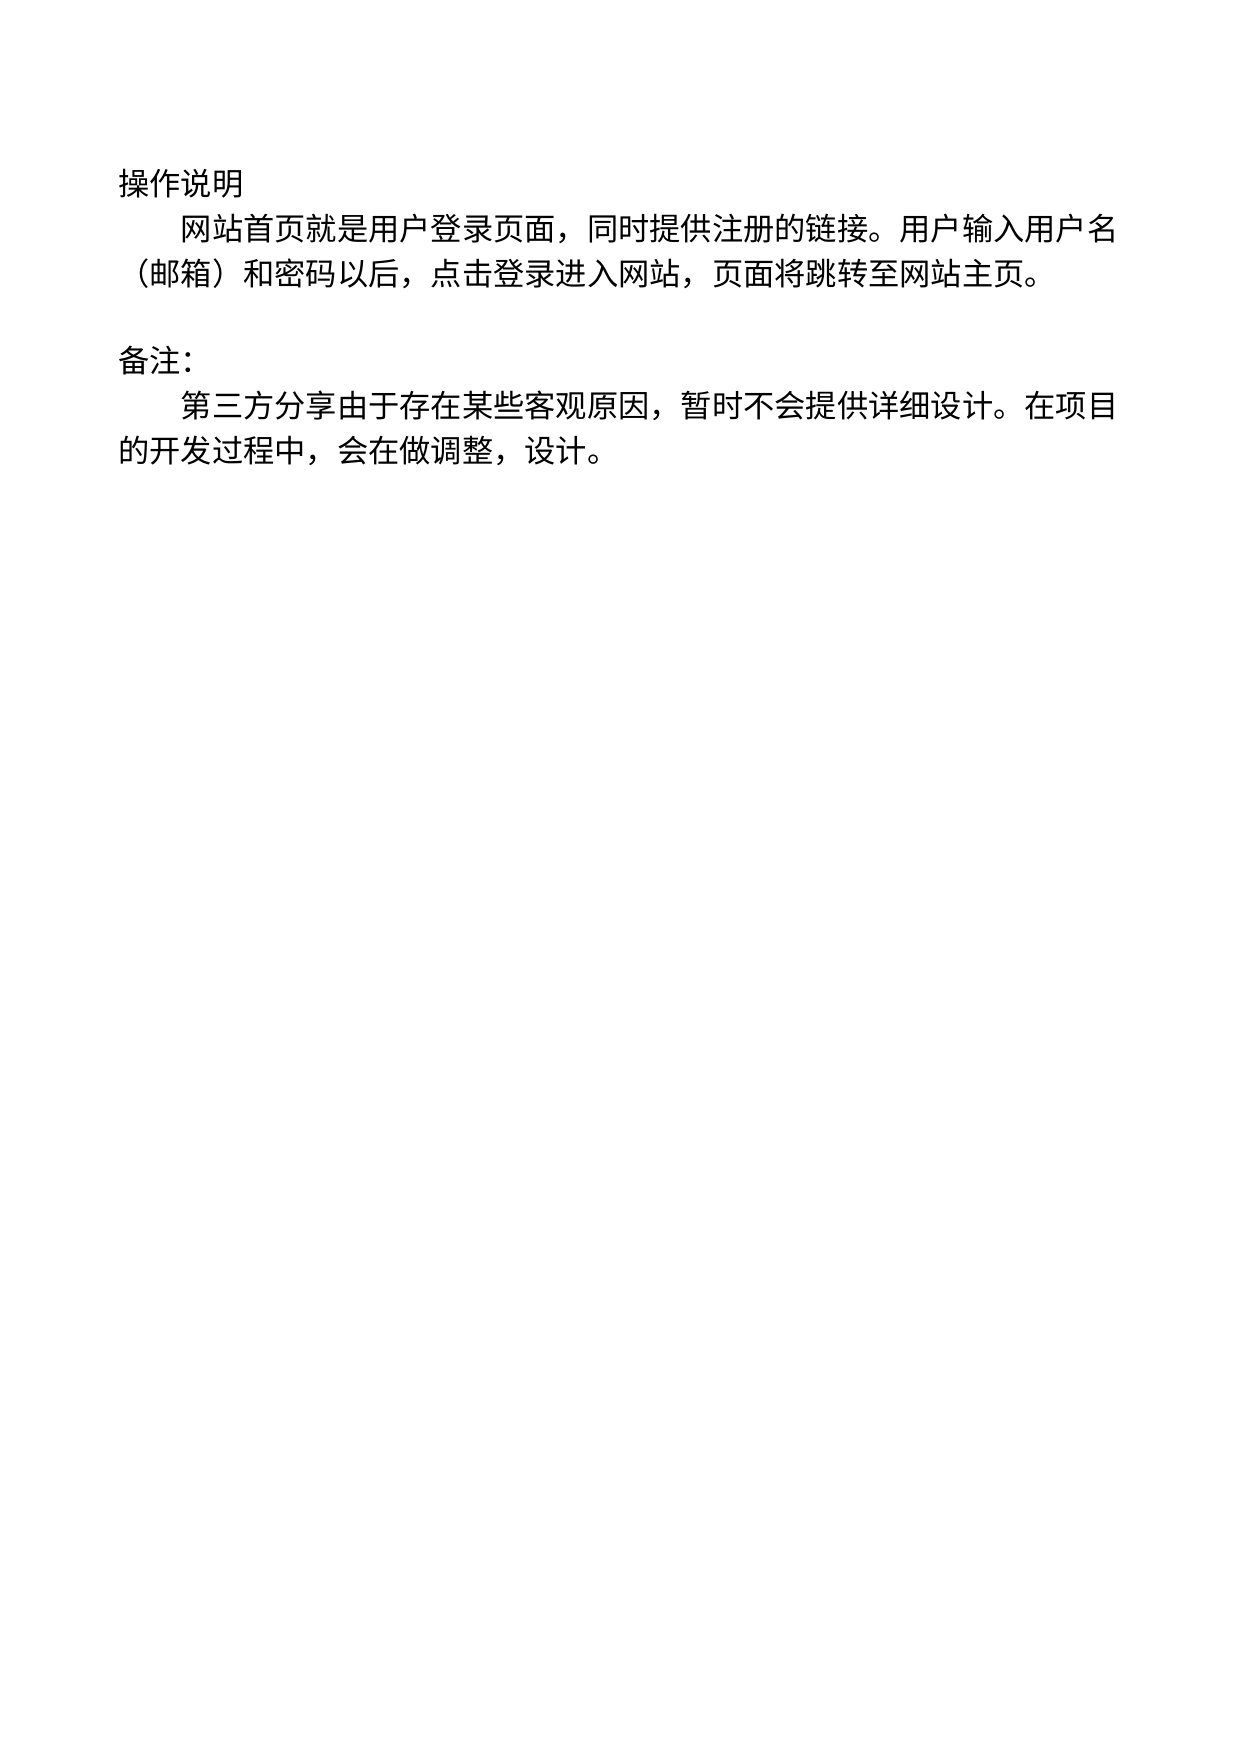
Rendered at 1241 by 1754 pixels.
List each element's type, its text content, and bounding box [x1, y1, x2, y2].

text 操作说明 [118, 159, 1122, 204]
text 网站首页就是用户登录页面，同时提供注册的链接。用户输入用户名（邮箱）和密码以后，点击登录进入网站，页面将跳转至网站主页。 [118, 204, 1122, 295]
text 第三方分享由于存在某些客观原因，暂时不会提供详细设计。在项目的开发过程中，会在做调整，设计。 [118, 381, 1122, 471]
text 备注： [118, 336, 1122, 381]
